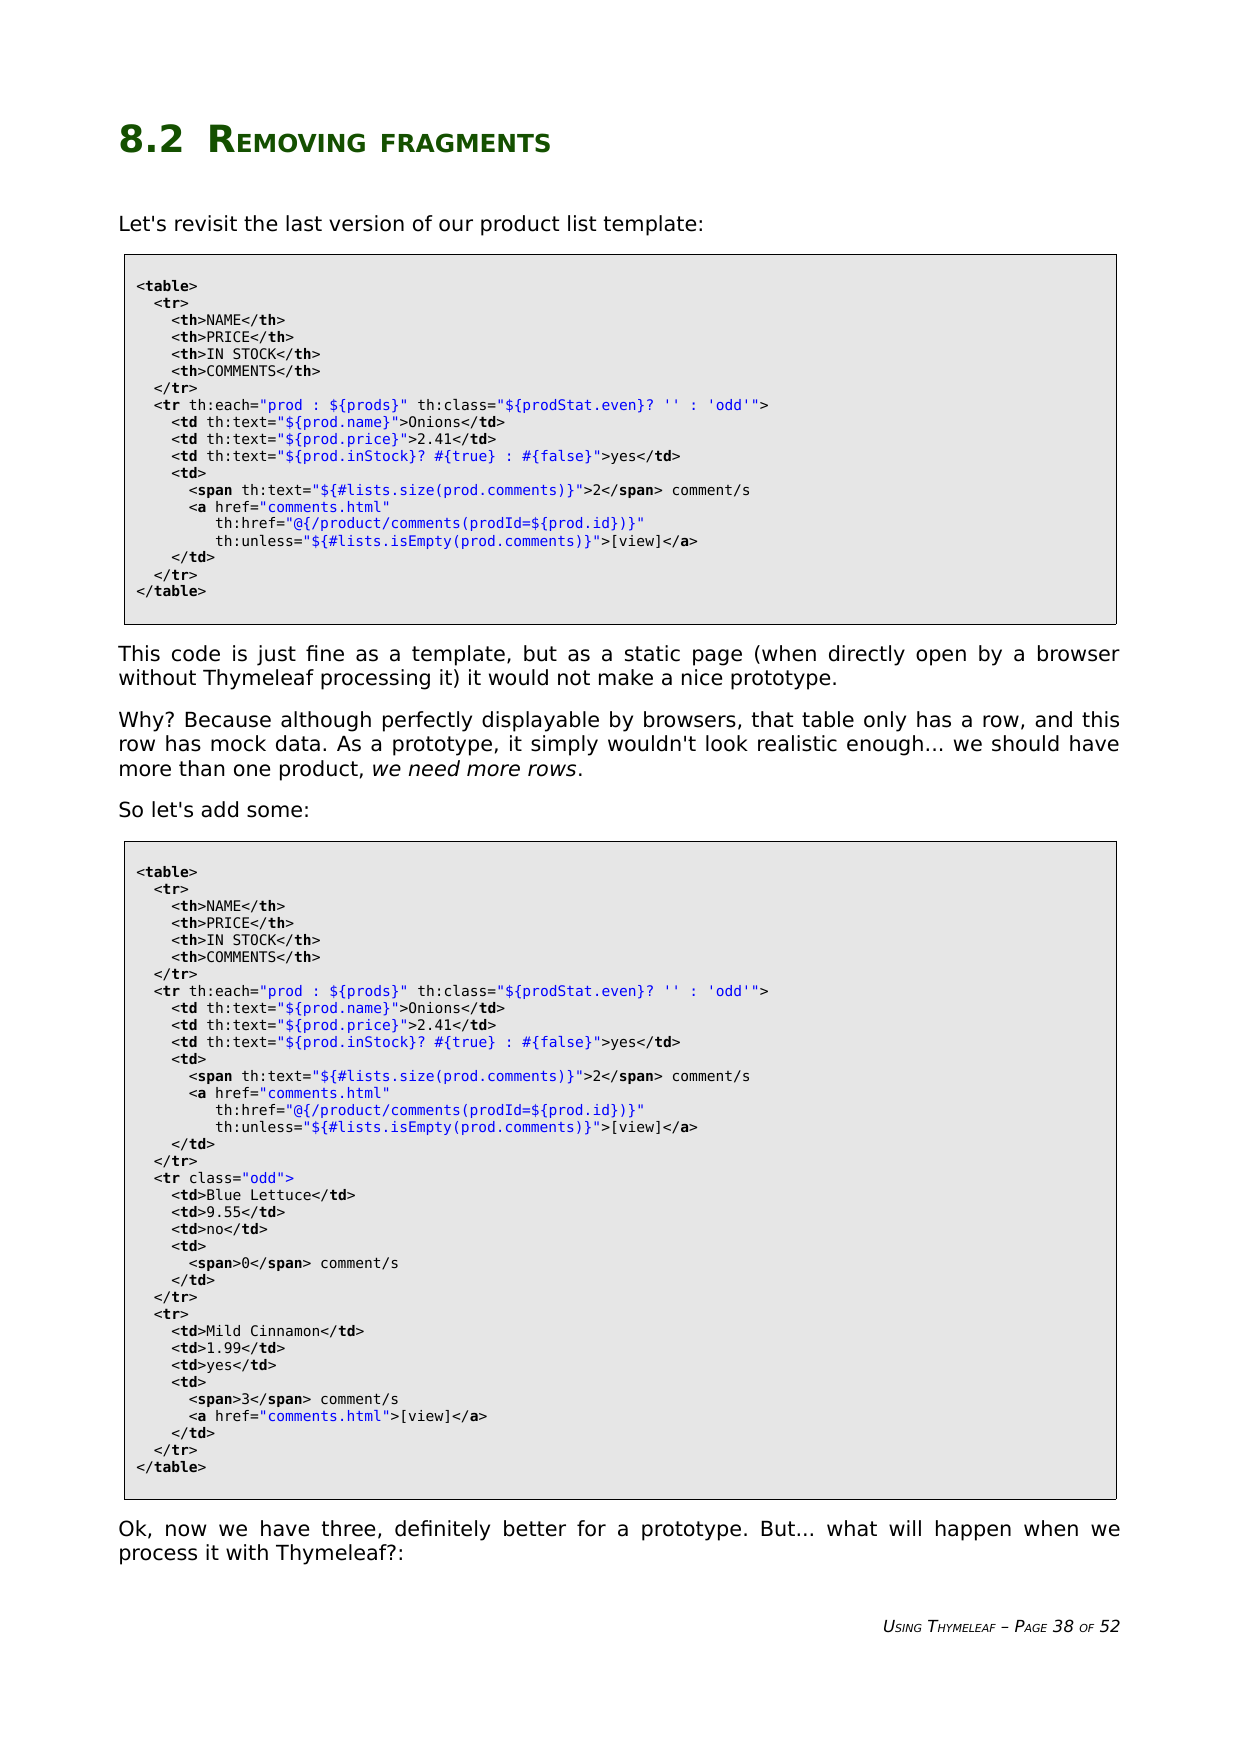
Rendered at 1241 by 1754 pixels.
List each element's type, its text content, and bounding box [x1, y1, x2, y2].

text <table> <tr> <th>NAME</th> <th>PRICE</th> <th>IN STOCK</th> <th>COMMENTS</th> </tr> <tr th:each="prod : ${prods}" th:class="${prodStat.even}? '' : 'odd'"> <td th:text="${prod.name}">Onions</td> <td th:text="${prod.price}">2.41</td> <td th:text="${prod.inStock}? #{true} : #{false}">yes</td> <td> <span th:text="${#lists.size(prod.comments)}">2</span> comment/s <a href="comments.html" th:href="@{/product/comments(prodId=${prod.id})}" th:unless="${#lists.isEmpty(prod.comments)}">[view]</a> </td> </tr> <tr class="odd"> <td>Blue Lettuce</td> <td>9.55</td> <td>no</td> <td> <span>0</span> comment/s </td> </tr> <tr> <td>Mild Cinnamon</td> <td>1.99</td> <td>yes</td> <td> <span>3</span> comment/s <a href="comments.html">[view]</a> </td> </tr> </table> [125, 842, 1116, 1499]
text So let's add some: [118, 798, 1122, 823]
text Let's revisit the last version of our product list template: [118, 212, 1122, 236]
text <table> <tr> <th>NAME</th> <th>PRICE</th> <th>IN STOCK</th> <th>COMMENTS</th> </tr> <tr th:each="prod : ${prods}" th:class="${prodStat.even}? '' : 'odd'"> <td th:text="${prod.name}">Onions</td> <td th:text="${prod.price}">2.41</td> <td th:text="${prod.inStock}? #{true} : #{false}">yes</td> <td> <span th:text="${#lists.size(prod.comments)}">2</span> comment/s <a href="comments.html" th:href="@{/product/comments(prodId=${prod.id})}" th:unless="${#lists.isEmpty(prod.comments)}">[view]</a> </td> </tr> </table> [125, 255, 1116, 624]
text Ok, now we have three, definitely better for a prototype. But... what will happen when we process it with Thymeleaf?: [118, 1517, 1122, 1566]
text This code is just fine as a template, but as a static page (when directly open by a browser without Thymeleaf processing it) it would not make a nice prototype. [118, 642, 1122, 690]
text Why? Because although perfectly displayable by browsers, that table only has a row, and this row has mock data. As a prototype, it simply wouldn't look realistic enough... we should have more than one product, we need more rows. [118, 708, 1122, 781]
subtitle Removing fragments [118, 118, 1122, 162]
